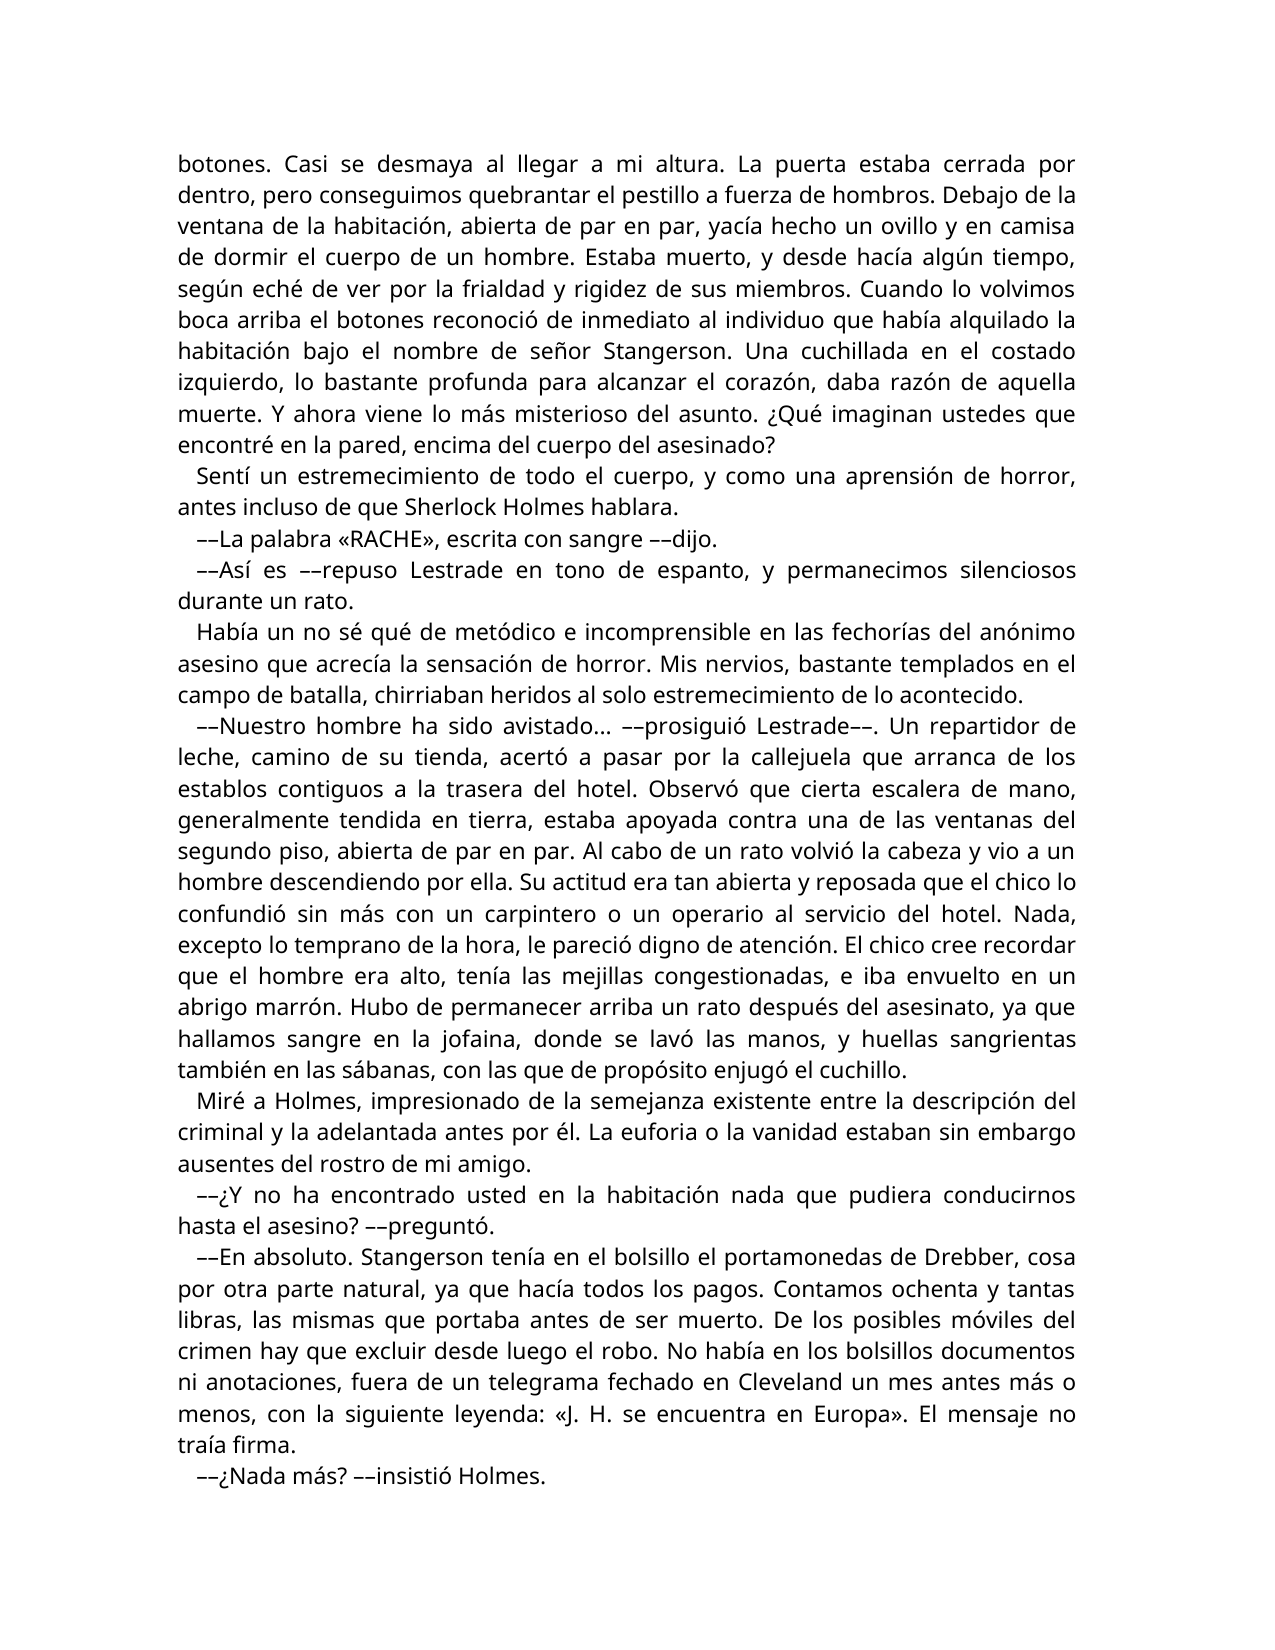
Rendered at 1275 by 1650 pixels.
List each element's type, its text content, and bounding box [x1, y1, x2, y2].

subtitle ––En absoluto. Stangerson tenía en el bolsillo el portamonedas de Drebber, cosa por otra parte natural, ya que hacía todos los pagos. Contamos ochenta y tantas libras, las mismas que portaba antes de ser muerto. De los posibles móviles del crimen hay que excluir desde luego el robo. No había en los bolsillos documentos ni anotaciones, fuera de un telegrama fechado en Cleveland un mes antes más o menos, con la siguiente leyenda: «J. H. se encuentra en Europa». El mensaje no traía firma. [177, 1241, 1077, 1460]
subtitle ––¿Y no ha encontrado usted en la habitación nada que pudiera conducirnos hasta el asesino? ––preguntó. [177, 1179, 1077, 1241]
subtitle botones. Casi se desmaya al llegar a mi altura. La puerta estaba cerrada por dentro, pero conseguimos quebrantar el pestillo a fuerza de hombros. Debajo de la ventana de la habitación, abierta de par en par, yacía hecho un ovillo y en camisa de dormir el cuerpo de un hombre. Estaba muerto, y desde hacía algún tiempo, según eché de ver por la frialdad y rigidez de sus miembros. Cuando lo volvimos boca arriba el botones reconoció de inmediato al individuo que había alquilado la habitación bajo el nombre de señor Stangerson. Una cuchillada en el costado izquierdo, lo bastante profunda para alcanzar el corazón, daba razón de aquella muerte. Y ahora viene lo más misterioso del asunto. ¿Qué imaginan ustedes que encontré en la pared, encima del cuerpo del asesinado? [177, 148, 1077, 460]
subtitle ––Así es ––repuso Lestrade en tono de espanto, y permanecimos silenciosos durante un rato. [177, 554, 1077, 616]
subtitle Sentí un estremecimiento de todo el cuerpo, y como una aprensión de horror, antes incluso de que Sherlock Holmes hablara. [177, 460, 1077, 523]
subtitle ––La palabra «RACHE», escrita con sangre ––dijo. [177, 523, 1077, 554]
subtitle Había un no sé qué de metódico e incomprensible en las fechorías del anónimo asesino que acrecía la sensación de horror. Mis nervios, bastante templados en el campo de batalla, chirriaban heridos al solo estremecimiento de lo acontecido. [177, 616, 1077, 710]
subtitle ––¿Nada más? ––insistió Holmes. [177, 1460, 1077, 1491]
subtitle Miré a Holmes, impresionado de la semejanza existente entre la descripción del criminal y la adelantada antes por él. La euforia o la vanidad estaban sin embargo ausentes del rostro de mi amigo. [177, 1085, 1077, 1179]
subtitle ––Nuestro hombre ha sido avistado... ––prosiguió Lestrade––. Un repartidor de leche, camino de su tienda, acertó a pasar por la callejuela que arranca de los establos contiguos a la trasera del hotel. Observó que cierta escalera de mano, generalmente tendida en tierra, estaba apoyada contra una de las ventanas del segundo piso, abierta de par en par. Al cabo de un rato volvió la cabeza y vio a un hombre descendiendo por ella. Su actitud era tan abierta y reposada que el chico lo confundió sin más con un carpintero o un operario al servicio del hotel. Nada, excepto lo temprano de la hora, le pareció digno de atención. El chico cree recordar que el hombre era alto, tenía las mejillas congestionadas, e iba envuelto en un abrigo marrón. Hubo de permanecer arriba un rato después del asesinato, ya que hallamos sangre en la jofaina, donde se lavó las manos, y huellas sangrientas también en las sábanas, con las que de propósito enjugó el cuchillo. [177, 710, 1077, 1085]
